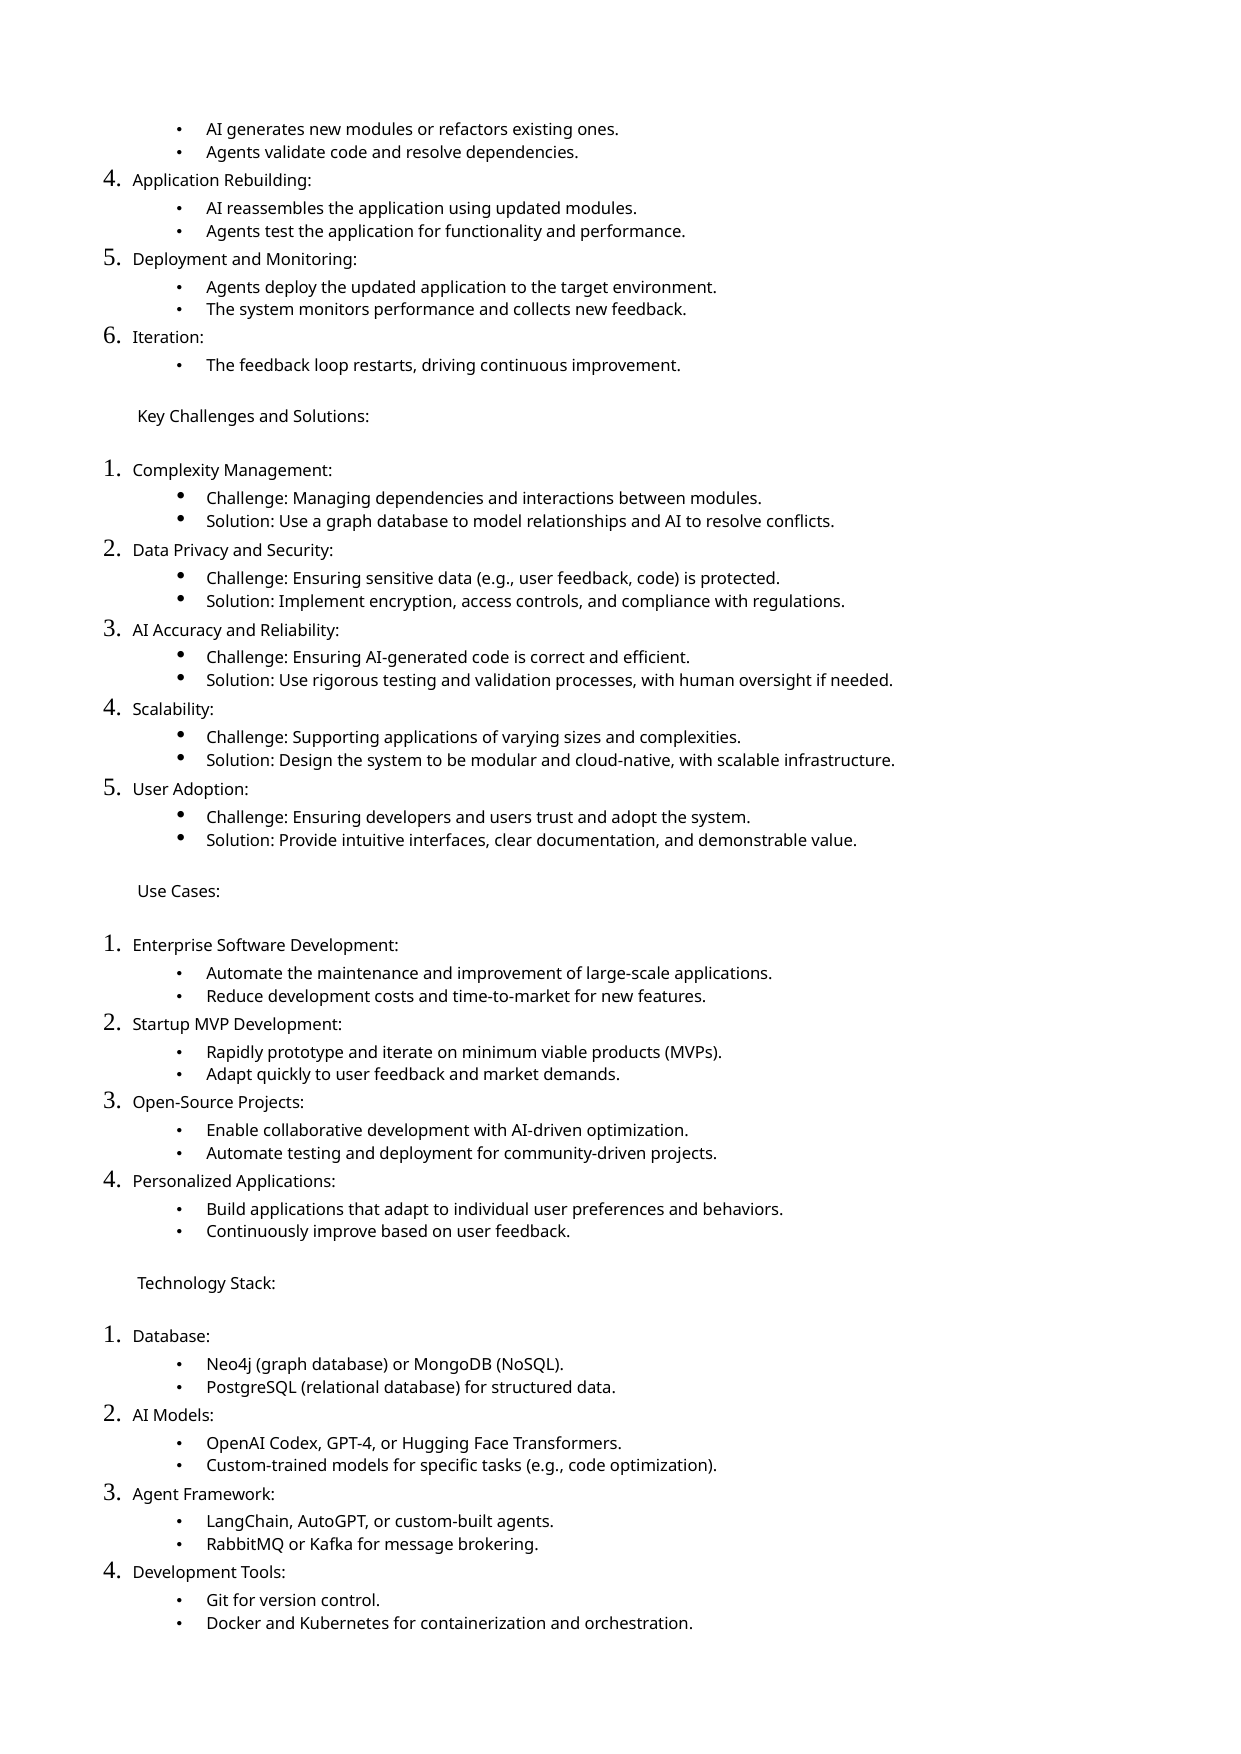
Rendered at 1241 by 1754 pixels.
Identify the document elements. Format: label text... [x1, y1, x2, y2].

list Custom-trained models for specific tasks (e.g., code optimization). [176, 1454, 1122, 1477]
list Database: [118, 1319, 1122, 1348]
list RabbitMQ or Kafka for message brokering. [176, 1533, 1122, 1555]
list User Adoption: [118, 772, 1122, 801]
list AI Models: [118, 1398, 1122, 1427]
list Challenge: Ensuring developers and users trust and adopt the system. [176, 805, 1122, 828]
list Challenge: Managing dependencies and interactions between modules. [176, 487, 1122, 510]
list Complexity Management: [118, 453, 1122, 482]
list Enterprise Software Development: [118, 928, 1122, 957]
list Neo4j (graph database) or MongoDB (NoSQL). [176, 1353, 1122, 1375]
list Solution: Use a graph database to model relationships and AI to resolve conflicts. [176, 510, 1122, 533]
list Agents deploy the updated application to the target environment. [176, 275, 1122, 298]
list Scalability: [118, 692, 1122, 721]
list Startup MVP Development: [118, 1007, 1122, 1036]
list Solution: Use rigorous testing and validation processes, with human oversight if needed. [176, 669, 1122, 692]
list Docker and Kubernetes for containerization and orchestration. [176, 1611, 1122, 1634]
list Personalized Applications: [118, 1164, 1122, 1193]
list Solution: Provide intuitive interfaces, clear documentation, and demonstrable value. [176, 828, 1122, 852]
list Build applications that adapt to individual user preferences and behaviors. [176, 1198, 1122, 1220]
list Agent Framework: [118, 1477, 1122, 1505]
list Adapt quickly to user feedback and market demands. [176, 1063, 1122, 1086]
list Solution: Design the system to be modular and cloud-native, with scalable infrastructure. [176, 749, 1122, 772]
subtitle Key Challenges and Solutions: [137, 405, 1122, 428]
list Deployment and Monitoring: [118, 242, 1122, 271]
list Automate testing and deployment for community-driven projects. [176, 1142, 1122, 1164]
list Challenge: Supporting applications of varying sizes and complexities. [176, 726, 1122, 749]
list Automate the maintenance and improvement of large-scale applications. [176, 962, 1122, 984]
list Solution: Implement encryption, access controls, and compliance with regulations. [176, 589, 1122, 613]
list AI reassembles the application using updated modules. [176, 197, 1122, 219]
list Data Privacy and Security: [118, 533, 1122, 562]
list Application Rebuilding: [118, 163, 1122, 192]
subtitle Technology Stack: [137, 1271, 1122, 1294]
list Challenge: Ensuring sensitive data (e.g., user feedback, code) is protected. [176, 566, 1122, 589]
list Reduce development costs and time-to-market for new features. [176, 984, 1122, 1007]
list Agents test the application for functionality and performance. [176, 219, 1122, 242]
list The feedback loop restarts, driving continuous improvement. [176, 354, 1122, 377]
list Enable collaborative development with AI-driven optimization. [176, 1119, 1122, 1142]
list AI Accuracy and Reliability: [118, 613, 1122, 641]
list Git for version control. [176, 1589, 1122, 1611]
list Rapidly prototype and iterate on minimum viable products (MVPs). [176, 1040, 1122, 1063]
list Iteration: [118, 321, 1122, 349]
list Challenge: Ensuring AI-generated code is correct and efficient. [176, 646, 1122, 669]
list LangChain, AutoGPT, or custom-built agents. [176, 1510, 1122, 1533]
list AI generates new modules or refactors existing ones. [176, 118, 1122, 141]
list Continuously improve based on user feedback. [176, 1220, 1122, 1243]
list Open-Source Projects: [118, 1086, 1122, 1114]
list The system monitors performance and collects new feedback. [176, 298, 1122, 321]
subtitle Use Cases: [137, 880, 1122, 903]
list Development Tools: [118, 1555, 1122, 1584]
list Agents validate code and resolve dependencies. [176, 141, 1122, 163]
list PostgreSQL (relational database) for structured data. [176, 1375, 1122, 1398]
list OpenAI Codex, GPT-4, or Hugging Face Transformers. [176, 1431, 1122, 1454]
